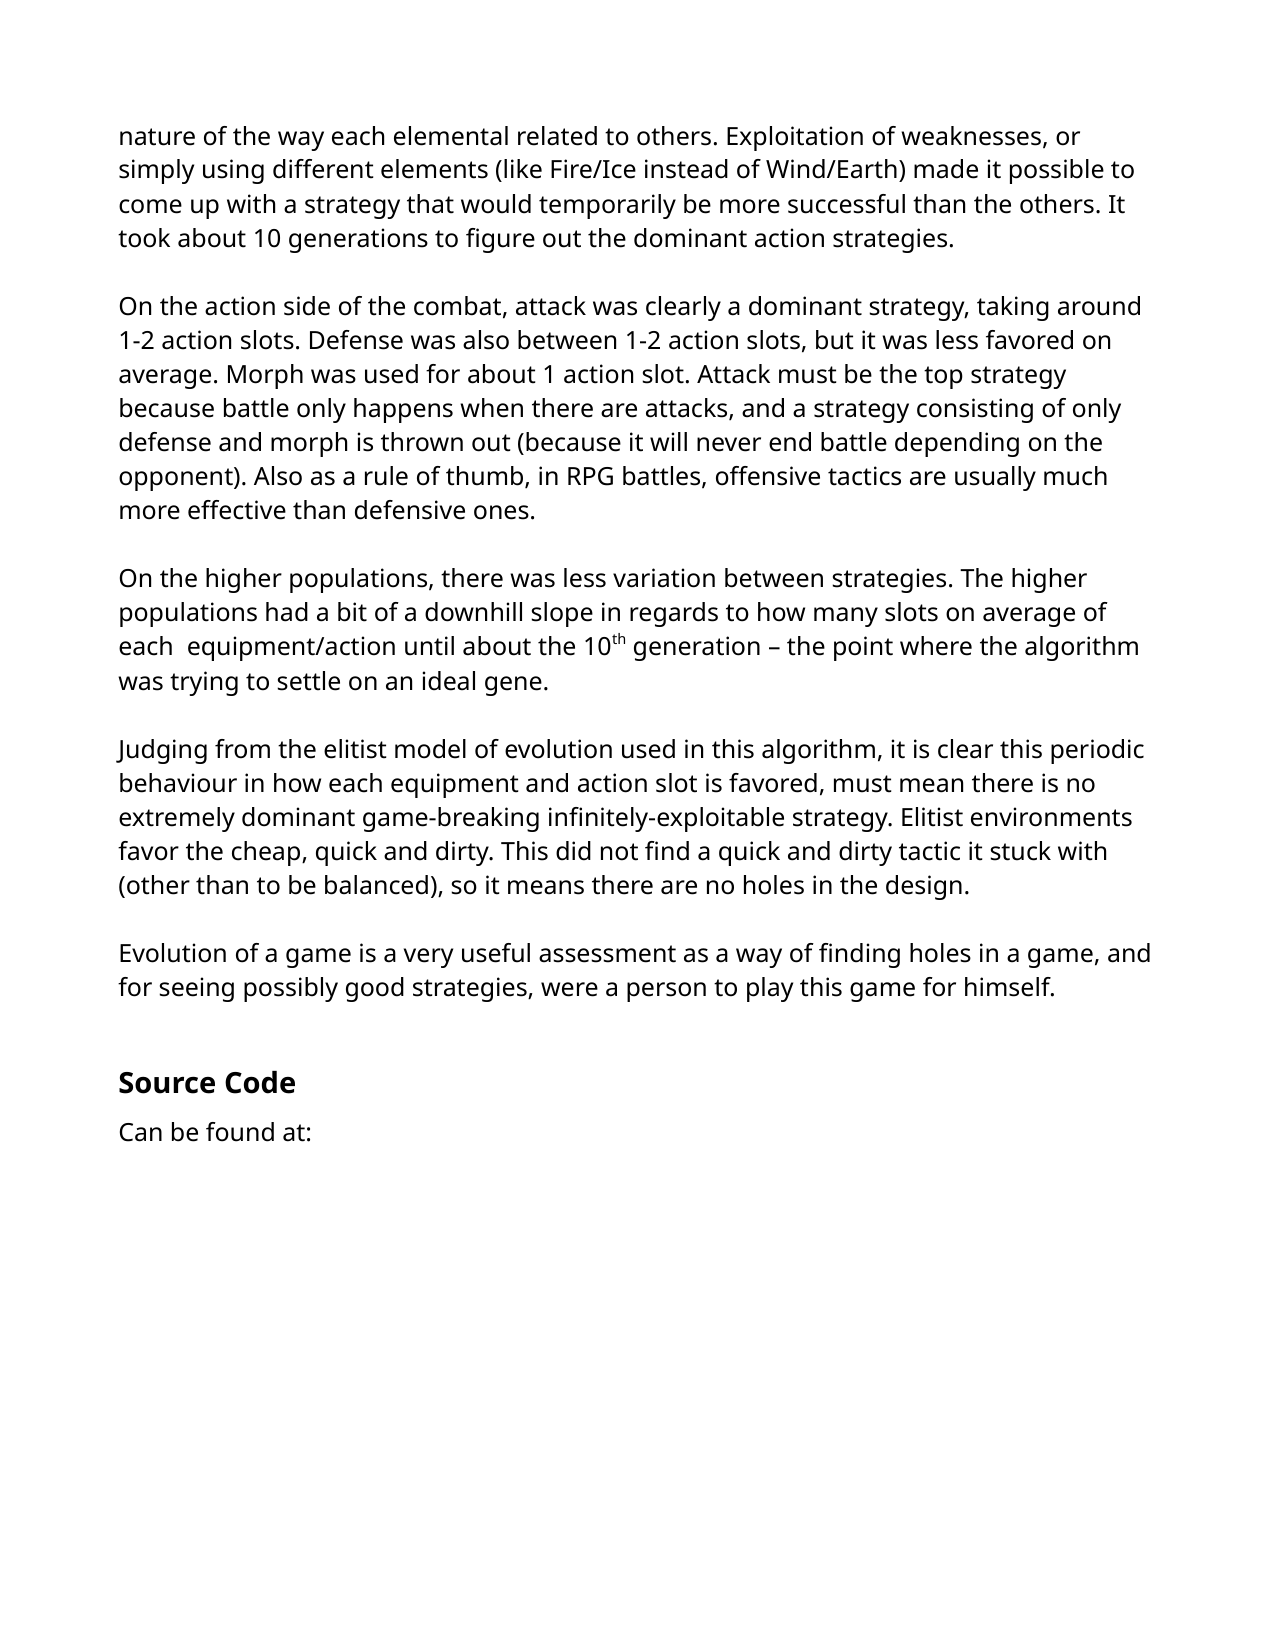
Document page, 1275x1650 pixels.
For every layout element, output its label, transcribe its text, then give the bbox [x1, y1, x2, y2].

subtitle Source Code [118, 1063, 1157, 1102]
text On the higher populations, there was less variation between strategies. The higher populations had a bit of a downhill slope in regards to how many slots on average of each equipment/action until about the 10th generation – the point where the algorithm was trying to settle on an ideal gene. [118, 561, 1157, 697]
text Can be found at: [118, 1115, 1157, 1149]
text nature of the way each elemental related to others. Exploitation of weaknesses, or simply using different elements (like Fire/Ice instead of Wind/Earth) made it possible to come up with a strategy that would temporarily be more successful than the others. It took about 10 generations to figure out the dominant action strategies. [118, 118, 1157, 254]
text Evolution of a game is a very useful assessment as a way of finding holes in a game, and for seeing possibly good strategies, were a person to play this game for himself. [118, 936, 1157, 1004]
text On the action side of the combat, attack was clearly a dominant strategy, taking around 1-2 action slots. Defense was also between 1-2 action slots, but it was less favored on average. Morph was used for about 1 action slot. Attack must be the top strategy because battle only happens when there are attacks, and a strategy consisting of only defense and morph is thrown out (because it will never end battle depending on the opponent). Also as a rule of thumb, in RPG battles, offensive tactics are usually much more effective than defensive ones. [118, 288, 1157, 527]
text Judging from the elitist model of evolution used in this algorithm, it is clear this periodic behaviour in how each equipment and action slot is favored, must mean there is no extremely dominant game-breaking infinitely-exploitable strategy. Elitist environments favor the cheap, quick and dirty. This did not find a quick and dirty tactic it stuck with (other than to be balanced), so it means there are no holes in the design. [118, 731, 1157, 902]
